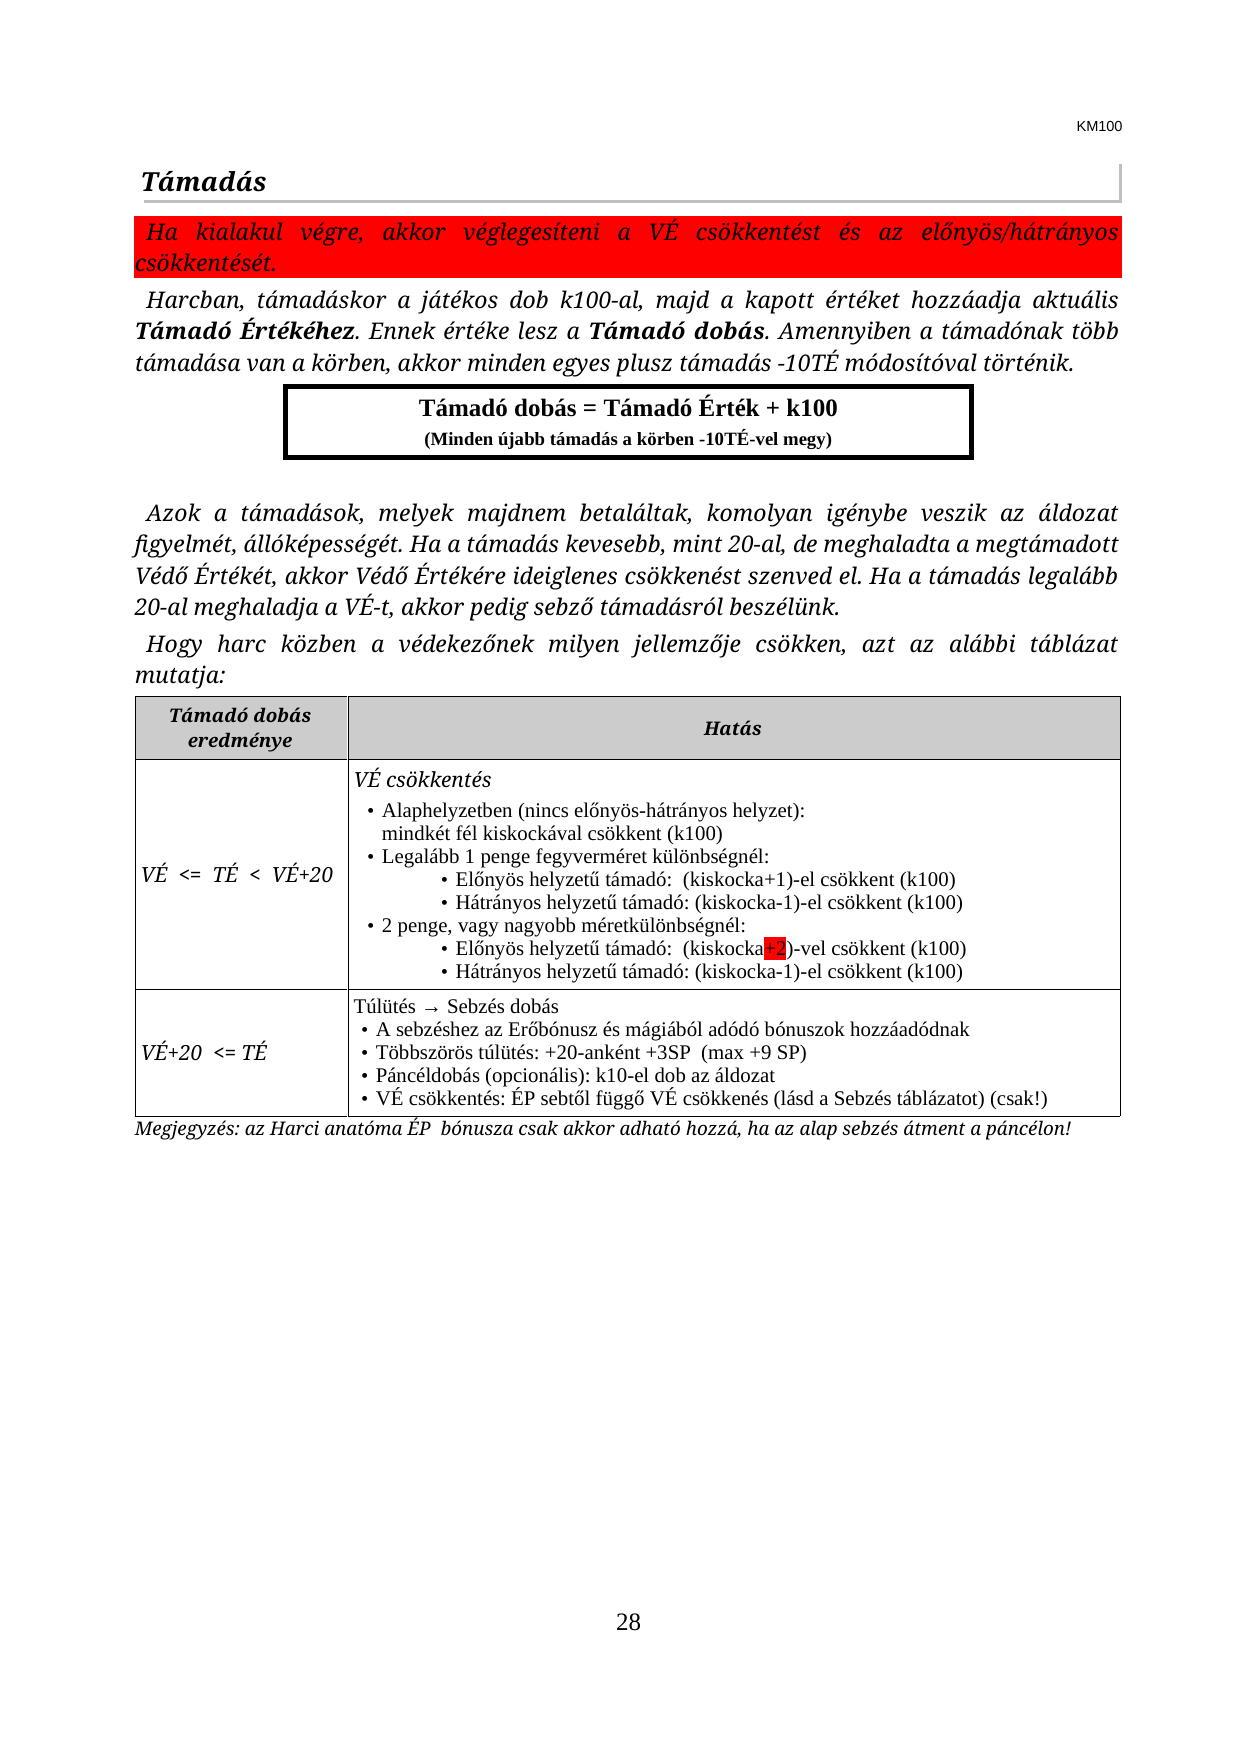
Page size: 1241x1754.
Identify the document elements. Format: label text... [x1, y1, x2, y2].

table_cell VÉ+20 <= TÉ [136, 990, 347, 1116]
subtitle Támadás [140, 164, 1118, 199]
text Harcban, támadáskor a játékos dob k100-al, majd a kapott értéket hozzáadja aktuális Támadó Értékéhez. Ennek értéke lesz a Támadó dobás. Amennyiben a támadónak több támadása van a körben, akkor minden egyes plusz támadás -10TÉ módosítóval történik. [134, 284, 1122, 378]
table_cell VÉ <= TÉ < VÉ+20 [136, 760, 347, 989]
table_header Támadó dobás = Támadó Érték + k100 (Minden újabb támadás a körben -10TÉ-vel megy) [288, 389, 969, 455]
text Megjegyzés: az Harci anatóma ÉP bónusza csak akkor adható hozzá, ha az alap sebzés átment a páncélon! [134, 1116, 1122, 1141]
text Azok a támadások, melyek majdnem betaláltak, komolyan igénybe veszik az áldozat figyelmét, állóképességét. Ha a támadás kevesebb, mint 20-al, de meghaladta a megtámadott Védő Értékét, akkor Védő Értékére ideiglenes csökkenést szenved el. Ha a támadás legalább 20-al meghaladja a VÉ-t, akkor pedig sebző támadásról beszélünk. [134, 497, 1122, 622]
text Hogy harc közben a védekezőnek milyen jellemzője csökken, azt az alábbi táblázat mutatja: [134, 628, 1122, 691]
table_header Hatás [349, 697, 1120, 759]
text Ha kialakul végre, akkor véglegesíteni a VÉ csökkentést és az előnyös/hátrányos csökkentését. [134, 216, 1122, 278]
table_cell Túlütés → Sebzés dobás A sebzéshez az Erőbónusz és mágiából adódó bónuszok hozzáadódnak Többszörös túlütés: +20-anként +3SP (max +9 SP) Páncéldobás (opcionális): k10-el dob az áldozat VÉ csökkentés: ÉP sebtől függő VÉ csökkenés (lásd a Sebzés táblázatot) (csak!) [349, 990, 1120, 1116]
table_header Támadó dobás eredménye [136, 697, 347, 759]
table_cell VÉ csökkentés Alaphelyzetben (nincs előnyös-hátrányos helyzet): mindkét fél kiskockával csökkent (k100) Legalább 1 penge fegyverméret különbségnél: Előnyös helyzetű támadó: (kiskocka+1)-el csökkent (k100) Hátrányos helyzetű támadó: (kiskocka-1)-el csökkent (k100) 2 penge, vagy nagyobb méretkülönbségnél: Előnyös helyzetű támadó: (kiskocka+2)-vel csökkent (k100) Hátrányos helyzetű támadó: (kiskocka-1)-el csökkent (k100) [349, 760, 1120, 989]
